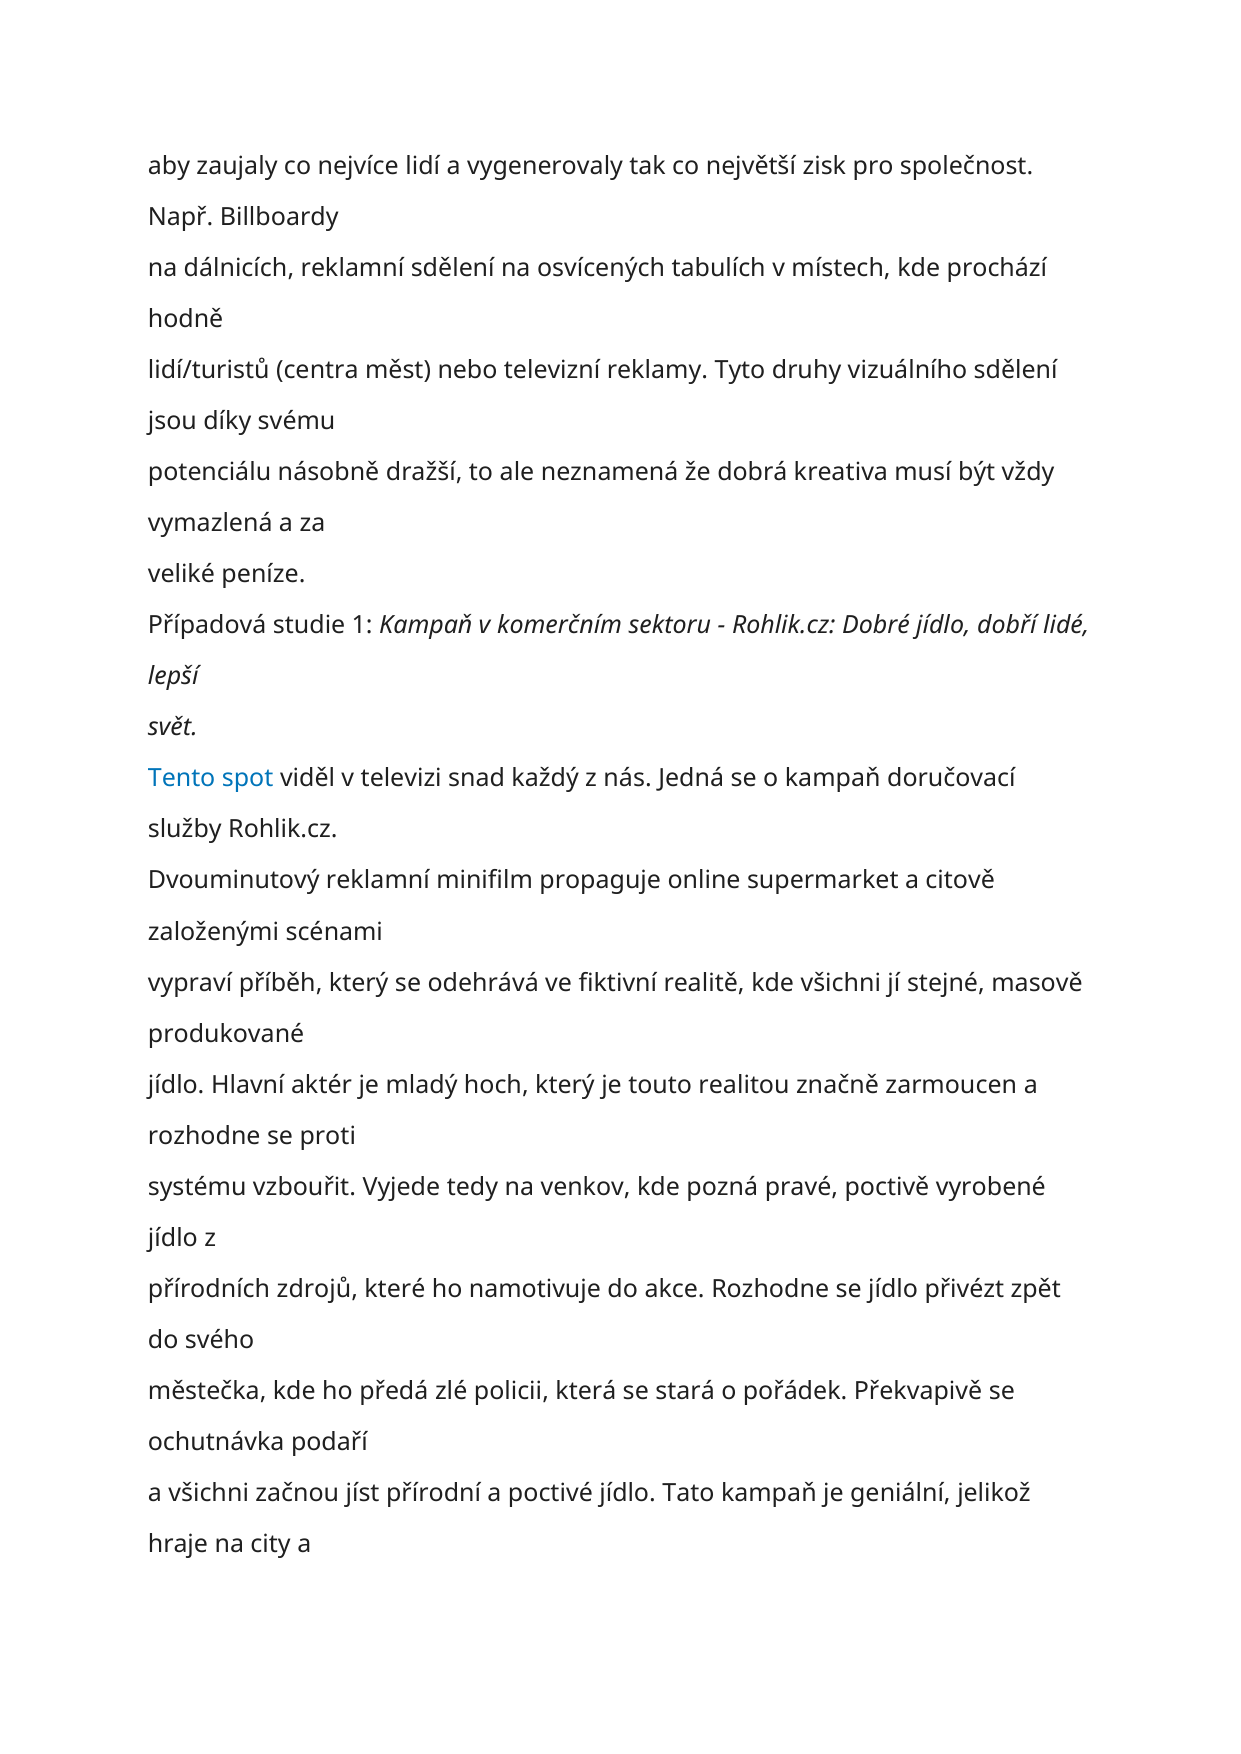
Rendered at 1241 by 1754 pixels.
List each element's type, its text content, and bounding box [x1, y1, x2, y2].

text Případová studie 1: Kampaň v komerčním sektoru - Rohlik.cz: Dobré jídlo, dobří lidé, lepší [148, 607, 1093, 692]
text Tento spot viděl v televizi snad každý z nás. Jedná se o kampaň doručovací služby Rohlik.cz. [148, 760, 1093, 845]
text a všichni začnou jíst přírodní a poctivé jídlo. Tato kampaň je geniální, jelikož hraje na city a [148, 1475, 1093, 1560]
text jídlo. Hlavní aktér je mladý hoch, který je touto realitou značně zarmoucen a rozhodne se proti [148, 1066, 1093, 1151]
text lidí/turistů (centra měst) nebo televizní reklamy. Tyto druhy vizuálního sdělení jsou díky svému [148, 352, 1093, 437]
text Dvouminutový reklamní minifilm propaguje online supermarket a citově založenými scénami [148, 862, 1093, 947]
text potenciálu násobně dražší, to ale neznamená že dobrá kreativa musí být vždy vymazlená a za [148, 454, 1093, 539]
text přírodních zdrojů, které ho namotivuje do akce. Rozhodne se jídlo přivézt zpět do svého [148, 1271, 1093, 1356]
text vypraví příběh, který se odehrává ve fiktivní realitě, kde všichni jí stejné, masově produkované [148, 964, 1093, 1049]
text na dálnicích, reklamní sdělení na osvícených tabulích v místech, kde prochází hodně [148, 250, 1093, 335]
text veliké peníze. [148, 556, 1093, 590]
text aby zaujaly co nejvíce lidí a vygenerovaly tak co největší zisk pro společnost. Např. Billboardy [148, 148, 1093, 233]
text městečka, kde ho předá zlé policii, která se stará o pořádek. Překvapivě se ochutnávka podaří [148, 1373, 1093, 1458]
text svět. [148, 709, 1093, 743]
text systému vzbouřit. Vyjede tedy na venkov, kde pozná pravé, poctivě vyrobené jídlo z [148, 1168, 1093, 1253]
